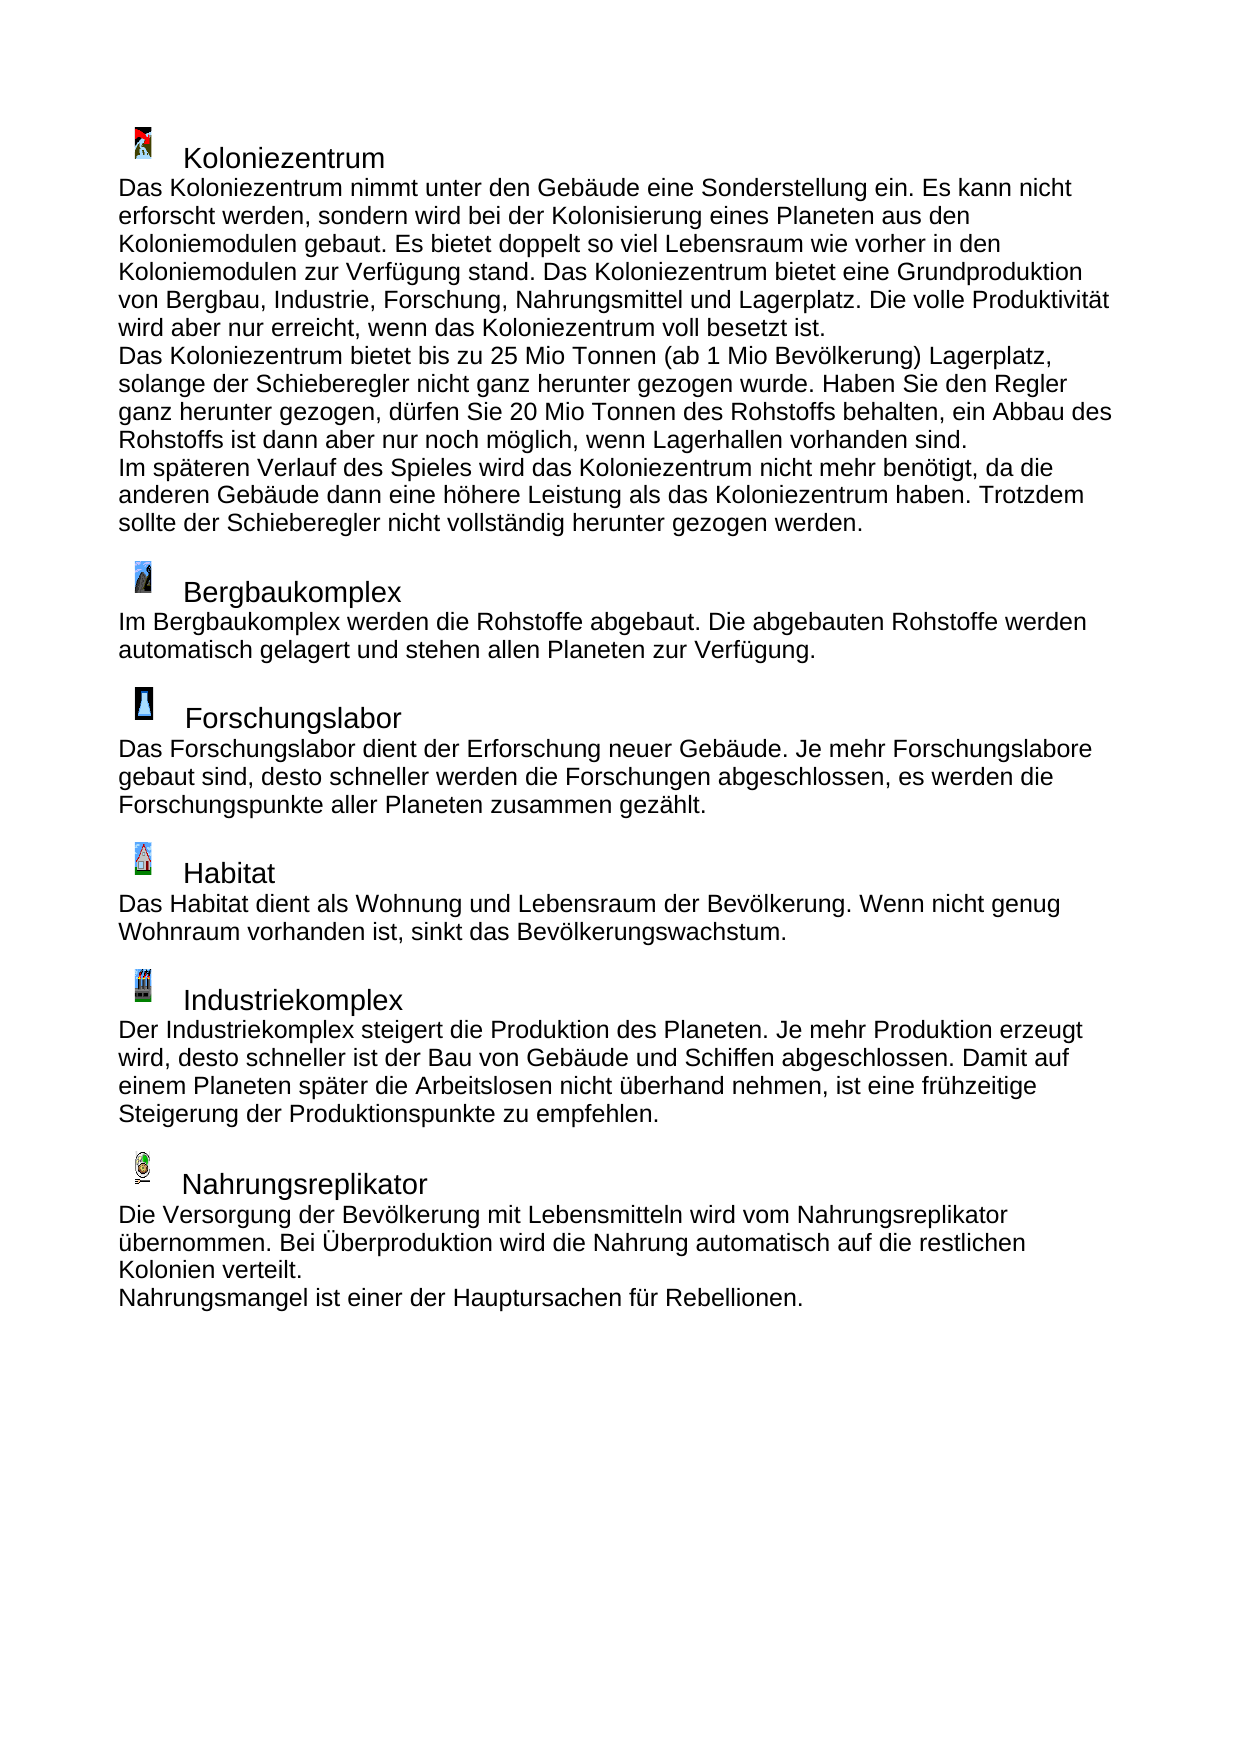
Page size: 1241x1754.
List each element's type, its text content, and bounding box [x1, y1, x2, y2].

picture [134, 127, 152, 159]
text Der Industriekomplex steigert die Produktion des Planeten. Je mehr Produktion erzeugt wird, desto schneller ist der Bau von Gebäude und Schiffen abgeschlossen. Damit auf einem Planeten später die Arbeitslosen nicht überhand nehmen, ist eine frühzeitige Steigerung der Produktionspunkte zu empfehlen. [118, 1016, 1122, 1128]
subtitle Industriekomplex [118, 960, 1122, 1016]
picture [134, 969, 152, 1002]
picture [134, 561, 152, 593]
text Das Koloniezentrum nimmt unter den Gebäude eine Sonderstellung ein. Es kann nicht erforscht werden, sondern wird bei der Kolonisierung eines Planeten aus den Koloniemodulen gebaut. Es bietet doppelt so viel Lebensraum wie vorher in den Koloniemodulen zur Verfügung stand. Das Koloniezentrum bietet eine Grundproduktion von Bergbau, Industrie, Forschung, Nahrungsmittel und Lagerplatz. Die volle Produktivität wird aber nur erreicht, wenn das Koloniezentrum voll besetzt ist. [118, 174, 1122, 342]
subtitle Nahrungsreplikator [118, 1143, 1122, 1201]
text Die Versorgung der Bevölkerung mit Lebensmitteln wird vom Nahrungsreplikator übernommen. Bei Überproduktion wird die Nahrung automatisch auf die restlichen Kolonien verteilt. [118, 1201, 1122, 1284]
text Im späteren Verlauf des Spieles wird das Koloniezentrum nicht mehr benötigt, da die anderen Gebäude dann eine höhere Leistung als das Koloniezentrum haben. Trotzdem sollte der Schieberegler nicht vollständig herunter gezogen werden. [118, 453, 1122, 537]
text Das Habitat dient als Wohnung und Lebensraum der Bevölkerung. Wenn nicht genug Wohnraum vorhanden ist, sinkt das Bevölkerungswachstum. [118, 889, 1122, 945]
text Das Forschungslabor dient der Erforschung neuer Gebäude. Je mehr Forschungslabore gebaut sind, desto schneller werden die Forschungen abgeschlossen, es werden die Forschungspunkte aller Planeten zusammen gezählt. [118, 735, 1122, 819]
picture [134, 1151, 150, 1186]
text Das Koloniezentrum bietet bis zu 25 Mio Tonnen (ab 1 Mio Bevölkerung) Lagerplatz, solange der Schieberegler nicht ganz herunter gezogen wurde. Haben Sie den Regler ganz herunter gezogen, dürfen Sie 20 Mio Tonnen des Rohstoffs behalten, ein Abbau des Rohstoffs ist dann aber nur noch möglich, wenn Lagerhallen vorhanden sind. [118, 342, 1122, 453]
text Nahrungsmangel ist einer der Hauptursachen für Rebellionen. [118, 1284, 1122, 1312]
subtitle Habitat [118, 833, 1122, 889]
subtitle Koloniezentrum [118, 118, 1122, 174]
text Im Bergbaukomplex werden die Rohstoffe abgebaut. Die abgebauten Rohstoffe werden automatisch gelagert und stehen allen Planeten zur Verfügung. [118, 608, 1122, 664]
subtitle Bergbaukomplex [118, 552, 1122, 608]
subtitle Forschungslabor [118, 679, 1122, 735]
picture [134, 687, 154, 720]
picture [134, 842, 152, 875]
